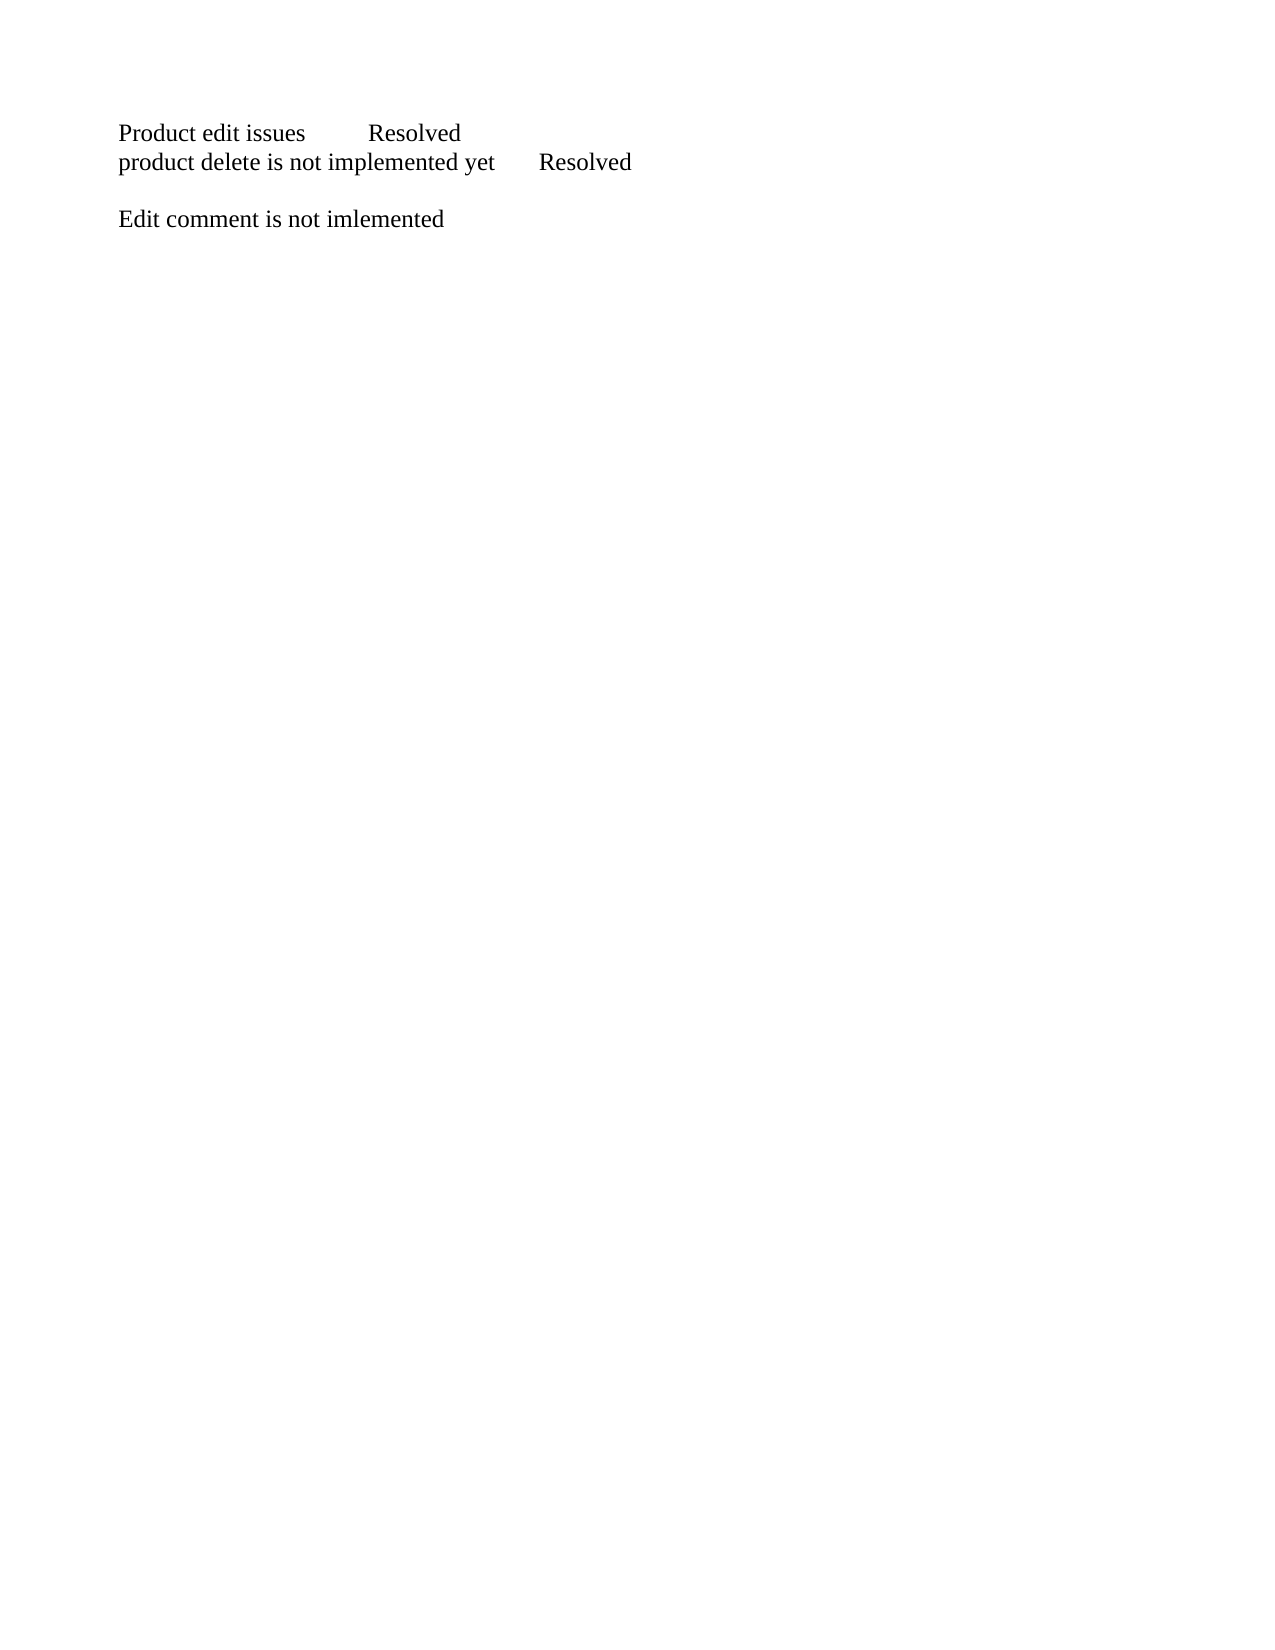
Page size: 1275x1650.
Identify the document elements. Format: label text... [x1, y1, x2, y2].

text product delete is not implemented yet Resolved [118, 147, 1157, 176]
text Edit comment is not imlemented [118, 204, 1157, 233]
text Product edit issues Resolved [118, 118, 1157, 147]
